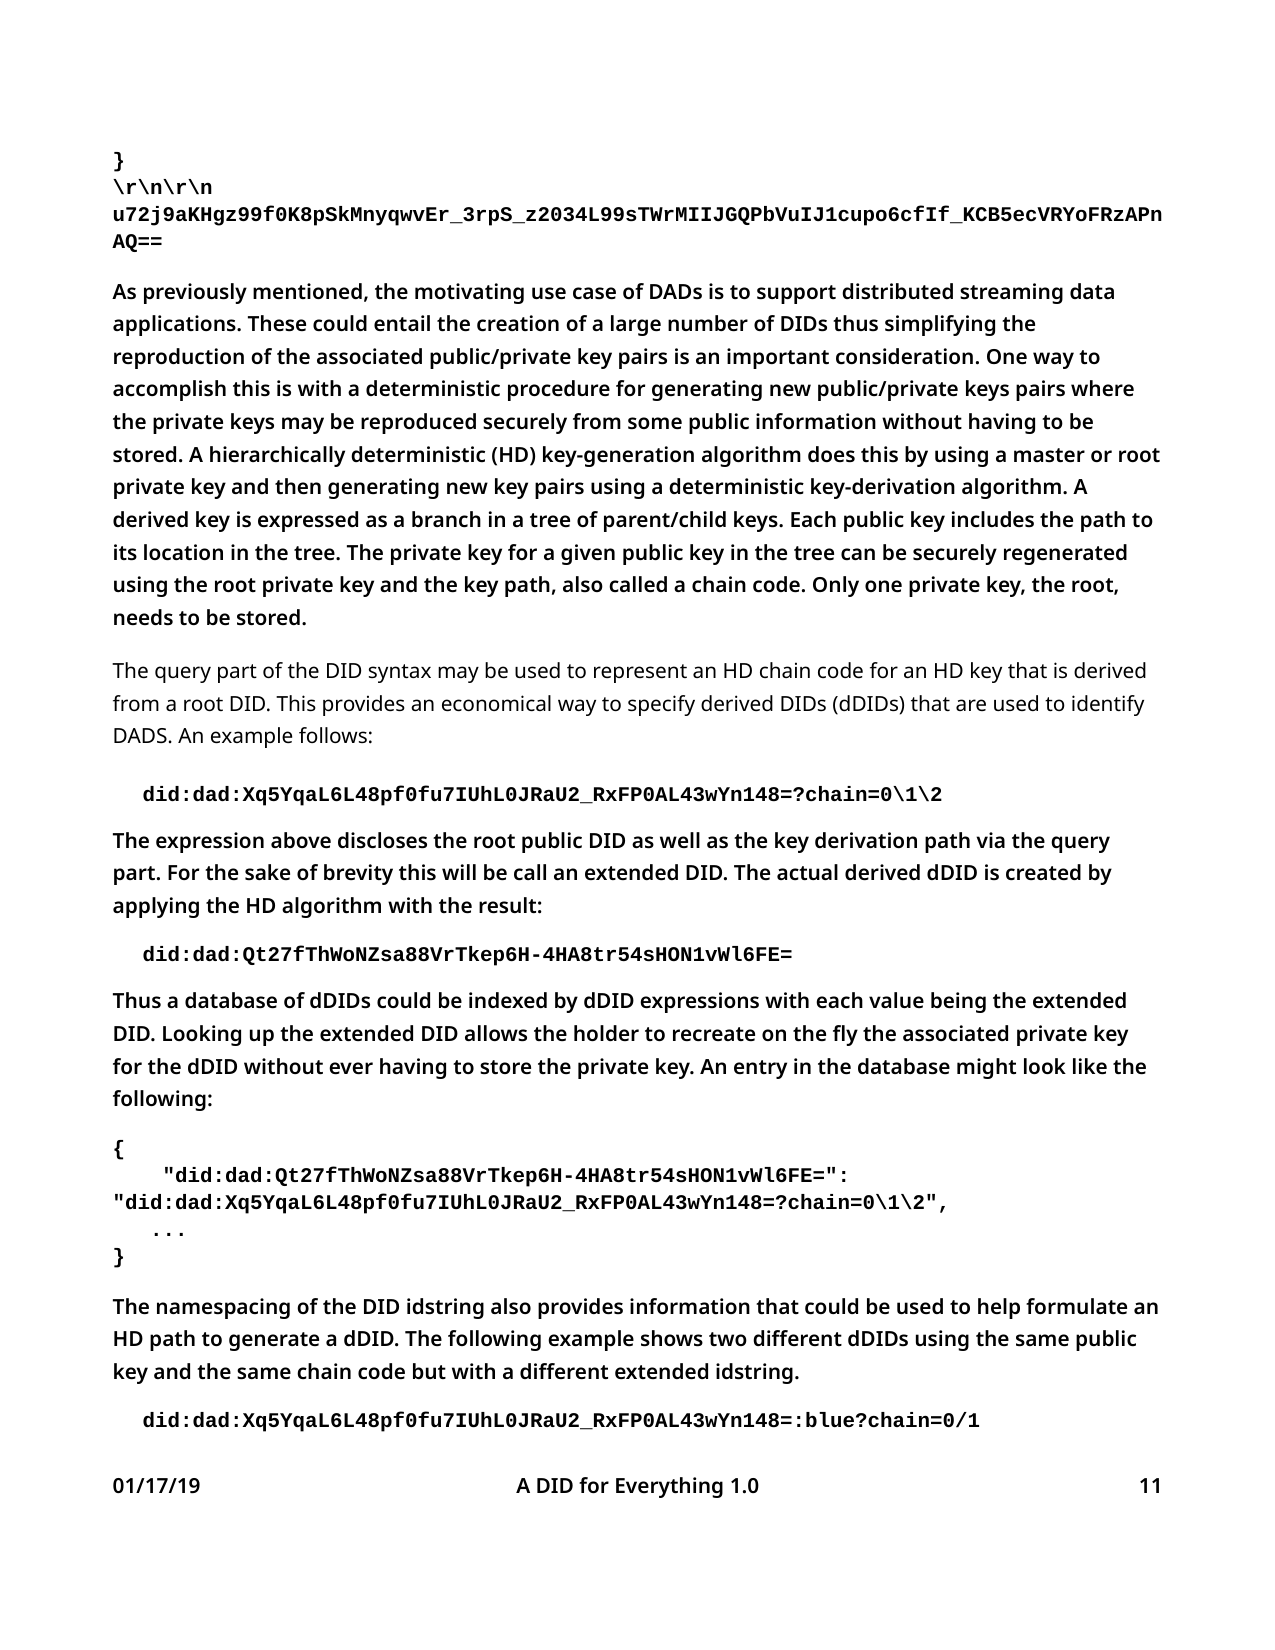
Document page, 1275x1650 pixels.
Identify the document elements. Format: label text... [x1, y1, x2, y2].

text The query part of the DID syntax may be used to represent an HD chain code for an HD key that is derived from a root DID. This provides an economical way to specify derived DIDs (dDIDs) that are used to identify DADS. An example follows: [112, 656, 1162, 750]
text did:dad:Xq5YqaL6L48pf0fu7IUhL0JRaU2_RxFP0AL43wYn148=:blue?chain=0/1 [142, 1410, 1162, 1434]
text The namespacing of the DID idstring also provides information that could be used to help formulate an HD path to generate a dDID. The following example shows two different dDIDs using the same public key and the same chain code but with a different extended idstring. [112, 1292, 1162, 1385]
text did:dad:Xq5YqaL6L48pf0fu7IUhL0JRaU2_RxFP0AL43wYn148=?chain=0\1\2 [142, 783, 1162, 807]
text Thus a database of dDIDs could be indexed by dDID expressions with each value being the extended DID. Looking up the extended DID allows the holder to recreate on the fly the associated private key for the dDID without ever having to store the private key. An entry in the database might look like the following: [112, 987, 1162, 1113]
text u72j9aKHgz99f0K8pSkMnyqwvEr_3rpS_z2034L99sTWrMIIJGQPbVuIJ1cupo6cfIf_KCB5ecVRYoFRzAPnAQ== [112, 204, 1162, 255]
text { [112, 1138, 1162, 1161]
text } [112, 1247, 1162, 1270]
text "did:dad:Qt27fThWoNZsa88VrTkep6H-4HA8tr54sHON1vWl6FE=": "did:dad:Xq5YqaL6L48pf0fu7IUhL0JRaU2_RxFP0AL43wYn148=?chain=0\1\2", [112, 1165, 1162, 1216]
text } [112, 150, 1162, 174]
text The expression above discloses the root public DID as well as the key derivation path via the query part. For the sake of brevity this will be call an extended DID. The actual derived dDID is created by applying the HD algorithm with the result: [112, 826, 1162, 919]
text ... [112, 1219, 1162, 1243]
text did:dad:Qt27fThWoNZsa88VrTkep6H-4HA8tr54sHON1vWl6FE= [142, 944, 1162, 968]
text As previously mentioned, the motivating use case of DADs is to support distributed streaming data applications. These could entail the creation of a large number of DIDs thus simplifying the reproduction of the associated public/private key pairs is an important consideration. One way to accomplish this is with a deterministic procedure for generating new public/private keys pairs where the private keys may be reproduced securely from some public information without having to be stored. A hierarchically deterministic (HD) key-generation algorithm does this by using a master or root private key and then generating new key pairs using a deterministic key-derivation algorithm. A derived key is expressed as a branch in a tree of parent/child keys. Each public key includes the path to its location in the tree. The private key for a given public key in the tree can be securely regenerated using the root private key and the key path, also called a chain code. Only one private key, the root, needs to be stored. [112, 277, 1162, 631]
text \r\n\r\n [112, 177, 1162, 201]
